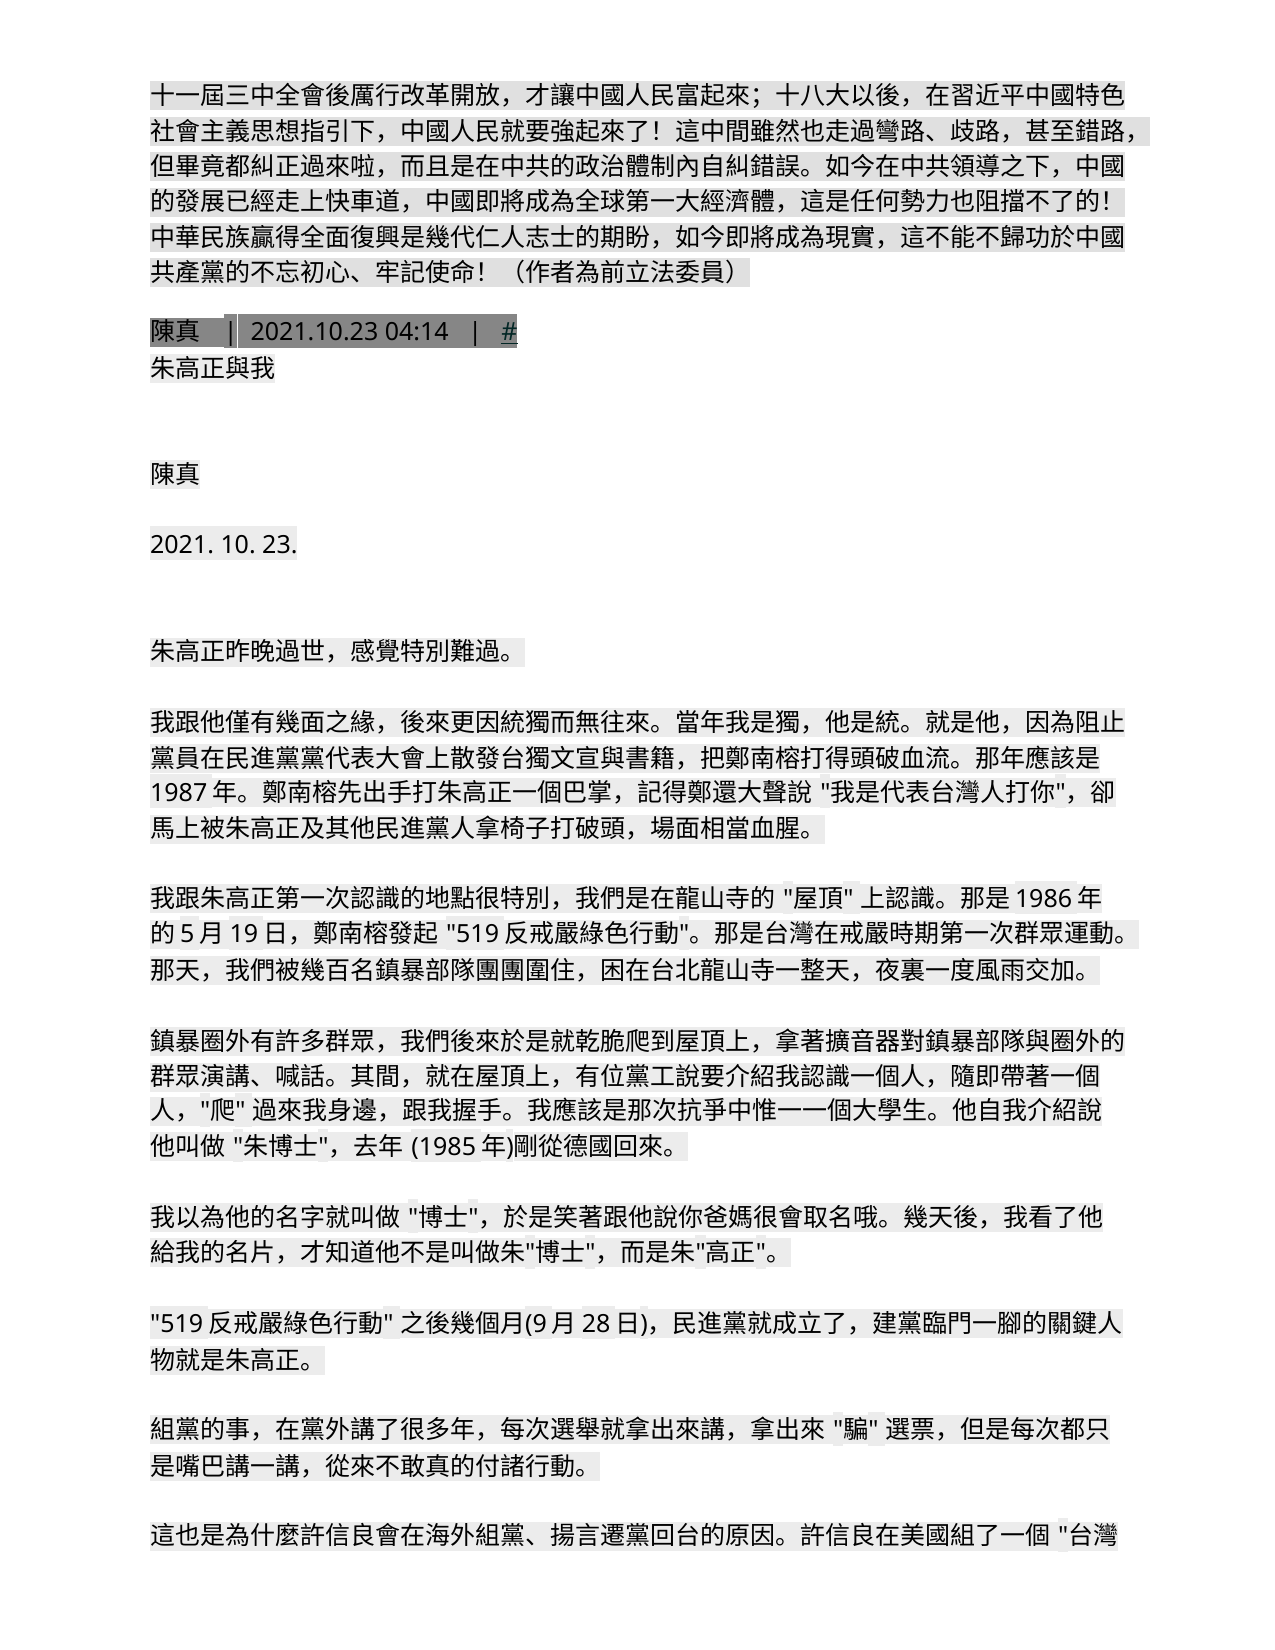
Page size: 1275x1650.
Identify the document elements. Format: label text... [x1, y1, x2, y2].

text 朱高正與我 陳真 2021. 10. 23. 朱高正昨晚過世，感覺特別難過。 我跟他僅有幾面之緣，後來更因統獨而無往來。當年我是獨，他是統。就是他，因為阻止黨員在民進黨黨代表大會上散發台獨文宣與書籍，把鄭南榕打得頭破血流。那年應該是1987年。鄭南榕先出手打朱高正一個巴掌，記得鄭還大聲說 "我是代表台灣人打你"，卻馬上被朱高正及其他民進黨人拿椅子打破頭，場面相當血腥。 我跟朱高正第一次認識的地點很特別，我們是在龍山寺的 "屋頂" 上認識。那是1986年的5月19日，鄭南榕發起 "519反戒嚴綠色行動"。那是台灣在戒嚴時期第一次群眾運動。那天，我們被幾百名鎮暴部隊團團圍住，困在台北龍山寺一整天，夜裏一度風雨交加。 鎮暴圈外有許多群眾，我們後來於是就乾脆爬到屋頂上，拿著擴音器對鎮暴部隊與圈外的群眾演講、喊話。其間，就在屋頂上，有位黨工說要介紹我認識一個人，隨即帶著一個人，"爬" 過來我身邊，跟我握手。我應該是那次抗爭中惟一一個大學生。他自我介紹說他叫做 "朱博士"，去年 (1985年)剛從德國回來。 我以為他的名字就叫做 "博士"，於是笑著跟他說你爸媽很會取名哦。幾天後，我看了他給我的名片，才知道他不是叫做朱"博士"，而是朱"高正"。 "519反戒嚴綠色行動" 之後幾個月(9月28日)，民進黨就成立了，建黨臨門一腳的關鍵人物就是朱高正。 組黨的事，在黨外講了很多年，每次選舉就拿出來講，拿出來 "騙" 選票，但是每次都只是嘴巴講一講，從來不敢真的付諸行動。 這也是為什麼許信良會在海外組黨、揚言遷黨回台的原因。許信良在美國組了一個 "台灣民主黨"，我和鄭南榕是僅有的幾名在台黨員，我的入黨介紹人就是鄭南榕。許信良硬是遷黨返台的結果，引發血腥鎮壓的 "桃園機場事件"，我也參加了那次接機抗爭。 在現場，大家學著菲律賓趕走親美反共的貪婪獨裁者馬可仕的抗爭手勢，對著鎮暴部隊、對著在天上監控的直昇機怒吼。國民黨派遣便衣警察與特務自導自演，自己對警察丟石頭，翻覆警車，然後以此為藉口發動暴力鎮壓，把許多群眾打得頭破血流。 事後，國民黨居然發動幾乎所有媒體與電視台，全面抹黑我們是一群暴民。事實上，黨外群眾完全就是挨打，絕無任何一絲暴力或破壞或丟石頭。 檯面上的黨外公職人員，之所以敢於付諸行動，決定在當年的9月28日創黨，也許幕前幕後的原因很多，但是，朱高正的強烈主張和衝撞精神，也許就是臨門一腳。 十多年後，我才慢慢恍然大悟，真正的創黨籌畫者其實就是蔣經國。黨外被滲透得很厲害，事實上，一切都是在蔣經國的控制與策畫之中，配合美國，演一齣所謂兩黨政治的民主大戲。 費盡青春血淚、乃至家破人亡的代價，原來這一切只是一齣戲，我有一種深深被愚弄玩弄的感覺。政治的陰暗深沉與齷齪，往往遠超乎我們的想像。 當然，這並不表示我們做錯了什麼，而只是表示我們實在太單純。時光如果倒流，面對壓迫，人們還是一樣會揭竿而起；哪裡有壓迫，哪裡就會有反抗。問題是，在揭竿而起的反抗過程中，我們往往就像孫悟空，始終沒能逃出如來佛的手掌心。 比方說，在美麗島事件後的那個悲憤年代，誰會去懷疑那些被吹捧為有勇氣、有良心的辯護律師是不是情治單位的爪爬仔？黨外雜誌更是一片吹捧之聲。可是，慢慢地，你會發現事情似乎沒有那麼單純，似乎又是一齣民主大戲；權力依舊牢牢掌控在美國及其所選定的一群走狗手裏，只是旗子換個顏色而已；手左打右手，其實全是一家人。 奇怪的是，人渣黨最近突然高度選擇性地打擊一個根本無足輕重的黃國書，不知道又在圖謀一些什麼骯髒事。畢竟，黃國書算哪根蔥？哪需要特別挑出來打？黃國書 "們" 不是一個，而是千百個，根本無足掛齒；比他更大尾的比比皆是，而且恰恰就是人渣黨目前的當權派。其中已被認證的，就是謝長廷這個調查局臥底的爪爬仔，藉著出賣同志，獲取鉅額賞金。 也就是說，目前呼風喚雨為非作歹貪婪齷齪的人渣黨當權派，恰恰就是最大的爪爬仔。如果真要轉型正義，人渣黨恐怕得關門，一大半的當權者都得繩之以法。 依我看，人渣黨藉著控制情治檔案，高度選擇性地揭露檔案內容，藉以進行政治操弄，背後一定有它更大的圖謀。而那些真正應該有權閱讀自己檔案的人，例如施明德，以及包括我在內，卻反而無從查看自己到底長年以來究竟是被這個美國當權的藍綠殖民政權如何惡搞。 回到朱高正。我跟他在風雨交加的龍山寺屋頂上初識之後，僅有幾次群眾大會同台演講，並無其它私人聯繫，其實非關統獨，而是因為某件 "小事"。他說，"大德不踰矩，小德出入可也"。但是，有些事在我看來並非小事。 那事是這樣，差不多是1987或1988年，朱高正是反對運動的第一紅人，是立法委員，在立法院一戰成名，所到之處，人山人海，群眾為之瘋狂。有一天，他來高雄參加一個群眾大會，地點在高雄三民公園。我跟他都是演講者。講完之後，他邀我和葉耀鵬去西仔灣吃宵夜。 離開群眾會場之時，一位衣著破舊的老阿伯，牽著腳踏車，氣喘吁吁地把我們喊住，說他回家拿錢來了，想捐錢給我們黨外。有個同行的黨工就把錢收下。你猜是多少錢？一百元！老阿伯一直說抱歉，說他就只有這麼一點錢。 我們四人在西仔灣吃宵夜時，朱高正點了一鍋醉蝦，蝦子是活的，活生生剝殼吃掉，我不敢吃，他笑說我沒男子氣概，我說與氣概無關，與蝦子的痛苦有關。 席間，他還點了一瓶洋酒(我滴酒不沾)，那位黨工說，這酒很貴，一瓶好幾千元。吃完之後，我身無分文，當然是由朱高正或葉耀鵬請客。可是，我看他們也沒去櫃台付帳。 後來，我就問了朱高正這桌飯是誰出錢？他說，剛才群眾大會上就募得好幾萬塊，用那些捐款來支付就行。我說，怎麼可以這樣？像剛才那個阿伯那麼窮，勉強拿出一百元家當，怎麼可以一瓶酒幾千元就把群眾的捐款給喝掉了？ 朱高正覺得我很無聊，連這種 "小事" 也要計較，說了一句 "大德不踰矩，小德出入可也"，於是我們就吵起來了。我不服氣，於是事後就寫了一封公開信，印了幾十份，寄給每個黨部及一些民代，希望黨部正視這個問題，不要辜負支持者的心意，人家捐款給我們不是要我們拿來喝幾千元洋酒，或是吃什麼醉蝦。這類捐款應該用在公事上才對。 在那之後，我就沒再跟朱高正有任何連繫。 我至今不認為這是小事或小德，但我同樣也不否認朱高正的巨大貢獻。事實上，以他當年沛然莫之能禦的聲勢，在黨外群眾心目中，根本就像神一樣，倘若他是個有私心或權力薰心的人，民進黨根本沒有一個人會是他的對手。他絕對是民進黨的超級天王。 但是，他卻因為民進黨逐漸走向台獨而寧可退黨，斷送一己的大好政治前途。光是這一點，就值得我們肅然起敬。 人渣們卻是這樣：心中根本無任何信念，哪有什麼統獨可言？完全就是看風向，哪兒有權力有利益有選票，就往哪兒靠。但是，朱高正卻為了兩岸統一的信念，離開了這個由他一手催生的黨，離開對他瘋狂著迷的廣大群眾，捨去原本可以一人獨霸的政治局面。 我對他的理解是這樣，但我與之畢竟全然不熟，不知道我的理解是不是又太單純了？ 不管如何，也許物傷其類，他的離去，使我頗為難過。他大我十歲左右。我雖不打架，也沒有他的好口才與爆發性煽動力，但在公義與義憤這一點上，我也許跟他有點類似，都是有點脾氣、敢於拼上一條命的人。 [150, 348, 1125, 1552]
text 陳真 | 2021.10.23 04:14 | # [150, 312, 1125, 348]
text 時論廣場》台灣人為何要讀懂中國（朱高正） 2021/10/23 編按：前立法委員朱高正不幸於10月22日過世。這篇文章是他去年寫就，交給本報發表，如今已成為遺作。他的原題是「正視中國─從李君如〈如何讀懂中國〉談起」，對於台灣為何要重新認識中國有詳細的論證。此文堪稱他近年對兩岸政治觀察的代表作。 由原中共中央黨校副校長李君如先生所寫的《如何讀懂中國》，是罕見的坦率而全面深入探討外界對中國大陸誤解的一篇雄文。 冷戰思維 台灣人不懂中國 很多人對當今的中國大陸的評價，就是「一黨專政」。一言以蔽之，以一黨專政來批評中共獨裁、專制，也就成為外界對中共的刻板印象。但是中國大陸經過改革開放40多年來所取得的非凡成就震撼全球。1978年中國大陸的人均所得才78美元，而現在已經突破1萬美元，增長超過100倍。而在這40年裡頭，國家的經濟總量增長了40倍，也就由原來的3000億美元增長到12萬億美元；對外貿易總額也從200億美元增長到41000億美元，成長200倍以上。而從2009年汽車的銷售量成為全球第一，2010年發電總量全球第一，2011年工業產值全球第一，從2012年外貿總額也躍居全球第一。因此，中國大陸現在已經穩穩坐上世界第二大經濟體的寶座，在可預見的五到八年內，中國大陸即將超越美國成為世界第一大經濟體。 我們回顧一下，從1978年年底中共召開十一屆三中全會，實施改革開放以來，使中國大陸從一窮二白到翻天覆地的變化，這就讓人不得不重新思考，如果是靠一黨專政，只靠共產黨的獨裁、專制，怎麼能夠取得這麼樣輝煌的成就？而改革開放四十多年來的成就，顯然離不開中共現有政治體制的支撐。因此李君如這篇《如何讀懂中國》，從國家法學（Staatsrechslehre）的層面來看，是一篇值得細讀、精讀的佳作，也是對中共政治體制的有理、有節而有說服力的辯護。他本來是針對部分美國政界或人民，受到冷戰思維的影響，習慣性地把對蘇聯共產黨的理解，直接套在中國共產黨頭上。 其實，中國共產黨從成立一開始，就堅持走自主獨立的道路，不僅在國共合作方面堅持自主獨立，在跟共產國際以及蘇聯共產黨交涉的過程中也堅持自主獨立的原則，主張「馬克思主義中國化」才能在中國大陸打出一片江山。因此這篇宏文，對於中國大陸政治體制的理解有所破，也有所立。所破的，就是在破除外界的誤解、誤讀中國；所立的，是跟大家介紹新的政黨型態和新的無縫隙、沒有民主休眠期的「全過程民主」。對於外界所普遍認為選舉民主，還加上一個「協商民主」。在這篇有破、有立的雄文當中，替中國大陸政治體制為改革開放保駕護航，提供深具說服力的論證。 其實，不僅是美國人不懂中國而已，連台灣同胞也不太懂中國大陸。因為在冷戰思維的影響下，自1949年台灣在政治、軍事上依賴美國，在經濟、企業上依賴日本，這是由戰後的格局所定。因此不僅美國有部分人士對中國有很深的誤解，日本的右翼人士以及在台灣長期接受反共教育培養起來的台灣同胞，也都對大陸的政治體制有很深的成見、偏見、誤解與誤讀。筆者早年留學德國，除了專研康德哲學以外，國家法學也是筆者的研究重點之一，其中包括研習《波恩基本法》，即聯邦德國憲法，政黨法、選舉法以及國會議事規則，對於德國戰後的民主化有一定的了解，對德國憲政的理論和實踐也有相當程度的參與。 因此本文所涉及到的政黨制度、民主制度，剛好跟筆者所學都有密切的關係。再次，筆者當年所寫的博士論文題目就是《康德的人權與公民權學說》，這篇博士論文後來被世界權威哲學雜誌《康德研究》譽為當代研究康德法權哲學四部必備著作之一。而筆者的博士論文，其實就是筆者日後在台灣從事民主改革運動的藍本和理論基礎。爾後親自主導打破國民黨的黨禁政策，創建了民主進步黨。後來由於堅決反對台獨，另行籌組中華社會民主黨，而中華社會民主黨的黨綱，卻也給1990年以後的中共發展，提供了借鑒的藍圖，包括「生態的社會市場經濟體制」，以及「社會主義法治國家」與「重建中國文化主體意識」。 在這篇宏文裡頭，最後講到中國人的價值觀，其實就涉及到傳統文化在完成中國全方位現代化過程當中的重要角色。因此對於台灣同胞來講，要補修「中共黨史」的課程，由於長期浸淫在反共教育之中，養成很片面解讀中國與中國共產黨的習慣。今天我們要實事求是，如何為兩岸謀求和平統一，以及在振興中華民族的道路上兩岸如何偕手共進，這個問題非常值得大家深思。所以今天不僅希望美國人讀懂中國，台灣同胞更是有迫切的需要，了解在祖國大陸所發生的一切。 雙十協議破局 引爆國共內戰 要了解中國大陸的政黨制度，就得先釐清現代政黨制度的起源。眾所周知，現代的政黨制度起源於16世紀末英國的光榮革命，當時由於地方的諸侯貴族大地主受不了絕對專制王權需索無度的徵稅、徵兵，苦不堪言，因此團結起來向國王施壓，因此就形成了支持國王的托銳黨和與國王對抗的惠格黨。托銳黨就是後來保守黨的前身，而惠格黨後來更進一步與新興的資產階級結合，而成為自由黨的前身。就像法國大革命的理論家席耶斯在《什麼是第三等級？》裡面提到的，所謂第三等級是指新興的資產階級，也就是工商資本家。第一等級是指教會的僧侶階級，第二等級是指貴族、大地主階級，第三等級則是剛剛踏上歷史舞台的新興資產階級。 而工黨則要等到19世紀末社會主義勞工運動風起雲湧之後，才在進入20世紀時，由於選舉法的修改，英國才有工黨的出現。其實，工黨就代表第四等級。因此馬克思批評西方的政黨制度是資產階級民主制，這是符合現實的描述。因為有了英國的最早的托銳跟惠格，以至到最後的保守黨跟自由黨，最後演變成今天的自由黨跟工黨，形成兩黨政治的格局。而法國則由于大革命而形成多黨派的形式，但基本上還是分成左翼和右翼。所以你如果要以現代政黨是兩黨制或多黨制，來理解中國共產黨的政黨制度，因為歷史背景完全不同，中國所面臨的、所要解決的問題也不同。 我們姑且來看看，二戰以後德國人最自豪的就是他們的政黨制度，1976年他們制定了世界第一部的政黨法，把政黨予以法制化唯一的國家就是德國。德國的政黨政治跟它的民主憲政的實踐是互為表裡的。德國的民主政治實踐離不開政黨制度。但是我們來看看，德國人在政黨法裡面就規定政黨的主要責任是建構國民總意志（Volkswillensbildung），這個總意志（Volkswille）是最早由法國的思想家盧梭提出來的，也就代表被統治人民的「公共意志」，不是個別的意志，而是集體的意志。但是政黨（party）這個字的起源，在拉丁文叫（pars），就是部分的意思，而部分又要代表總體，這本身就有矛盾。中國大陸的政黨制度，事實上是透過政治協商，在共產黨領導下的多黨合作，互相監督，參政議政。用政治協商來彌補政黨不能成為國民總意志的缺憾。 在中國共產黨發展的過程中的一個重要轉捩點，就是1946年的「雙十協定」裡頭要召開政治協商會議。在蔣、毛會談之後，決定要召開政治協商會議。它的原始構想就是由國民黨、共產黨各派出9位代表，各民主黨派9位，然後有代表性的無黨籍人士9位。後來因為青年黨堅持要占5席，結果由共產黨提議總額增加2席，從36席變成38席，而共產黨主動讓出2席給青年黨，要求國民黨讓出1席給青年黨，大家就按照這樣來召開全國政治協商會議，商討戰後如何和平建國。後來因為國民黨內部極右派的反對，雙十協議煙消雲散，造成國共內戰。 內戰之後，共產黨還是照常舉行政治協商會議，這時包括中國國民黨、中國青年黨、中國民主社會黨，還有部分無黨籍代表，逃到台灣，沒能參加全國政治協商會議的建國大典。但是政治協商會議卻從此就一直保留下來，成為補充全國人民代表大會的重要政策諮詢機構。參加政協的這些民主黨派包括中國國民黨革命委員會、中國民主同盟、中國民主建國會、中國民主促進會、中國農工民主黨、中國致公黨、九三學社以及台灣民主自治同盟這八個黨派。改革開放以後，再加上一個工商聯，來充實政治協商會議的代表性。因此中共的政黨制度離不開現代政黨制度的起源，但是它補強了資本資產階級政黨制度的缺失，堅持人民民主，所以就出現了這麼「一黨領導，多黨合作」的政黨制度，也就是一黨執政，多黨參政、議政的政治體制，這是一種新型態的政黨制度，這個跟一黨專政完全扯不上關係。 民進黨變色 走向台獨反中 西方國家的政黨制度，尤其在2008年世界金融危機以後陷入困境，而與政黨制度相表裡的代議民主政治體制則荒腔走板，從特朗普當選美國總統、英國脫歐公投、西班牙嘉泰隆尼亞的獨立公投，以至義大利五星運動黨紛紛出現。連德國「兩大一小」的政黨格局，也在2017年9月的國會選舉徹底破滅，變成「兩不大、四不小」的政黨格局。事實上，在二戰以後制定聯邦憲法時，德國花了很多的精力，試圖在憲政設計上，制止納粹出現前那種小黨林立的政黨亂象，現在又浮現出來了。而今德國的極右派政黨聲勢如日中天，看樣子默克爾也無能為力，尤其在德東地區極右翼政黨已經成為第一大黨，不是基民黨或社民黨所能抗衡。因此由於西方國家的政黨體制淪入政黨之間的惡鬥，就像台灣一樣，也是流入藍、綠之間的惡鬥，因此政府變得沒辦法做中、長期的政策規畫，淪於短視近利，提出的政見很難實現，政見後來成為忽悠選民的口號而已。 政黨本來就是為了建構國民總意志，因此今天中國共產黨為了要實現建構國民總意志，它就必須要從嚴治黨，由上而下以開明專制來推行社會主義法治國家，依法治黨。中國共產黨的政治制度強調，政黨間不是鬥爭而是合作，就像毛澤東和鄧小平對政協所提出來的十六字要求：「長期共存，互相監督，肝膽相照，榮辱與共」。所謂長期共存，不是你死我活；互相監督，不是搞臭對方；肝膽相照，不是爾虞我詐；榮辱與共，不是我榮你枯。也就是大家共榮共存的這種政治協商會議，就成為中國新型政黨制度的重要內涵，也是補充少數服從多數的缺憾。讓少數意見也能夠在政治協商會議裡面充分體現出來，而在國家政策施行當中，能夠真正體現出國民總意志。 反觀台灣，一般民眾對目前的非藍即綠的政黨對抗深惡痛絕。其實這個「黨」字拆開來就是「尚黑」為黨，尚黑就是最黑的就是黨。台灣的黨，不要說為國家、為人民謀福利，其實都是在藉著黨來追逐個人的利益。把追逐個人利益，凌駕在國家、人民之上，這是我們不得不正視的。為什麼共產黨聲勢一天比一天高，人民對政府的信任度都在85%以上，而在台灣大家對政黨的滿意度都在40%以下。兩岸的政黨制度，台灣只知道汲取西方政治制度的糟粕，沒有進行任何必要的改革；而中共的政黨制度則吸收西方政黨制度的精華，而且還補強其不足，這是我們今天應該要清醒認識到的。 本文一開始就以中、蘇共對待末代皇帝與沙皇的大不同，說明中國共產黨與蘇聯共產黨基本上的分歧。大家都知道沙皇全家遭到很殘酷的肉體消滅，而中共對於末代皇帝，只要求他們不再搞破壞的活動，就把他們改造成自食其力的新人，這叫做「革命的人道主義」。從這一點上講，中國共產黨跟蘇聯共產黨，就有很大的不同。其實中國共產黨與中國國民黨都是誕生在中國這塊大地上，只不過中國國民黨要追溯到1894年甲午戰爭，孫中山創建興中會；而共產黨則要在一次大戰以後，由於巴黎和會中國遭到不公平對待而引起五四愛國運動，中國共產黨其實就是五四愛國運動的產物。 不論是中國國民黨還是中國共產黨，都擔負著中華民族救亡圖存的重責大任，但因為兩者所選擇的道路不同，而造成後來的國共內戰，以至於中國國民黨撤守台灣，而中國共產黨則在1949年成為大陸新政權的主人翁。至於民主進步黨，則是誕生在寶島台灣，它也背負著清朝割讓台灣給日本後的抗日民族運動，然後國民黨撤守台灣後，實施白色恐怖，也就從這種黨外民主運動當中慢慢成長起來。經歷1979年美麗島事件之後，由於積極參與中央和地方選舉，終於在1986年組成民主進步黨。其實民進黨是一個地方性的政黨，它是以反對國民黨一黨專制獨裁而起家的。但很不幸，後來民進黨漸漸走向台獨、反中的道路，也為兩岸的和平統一抹上一層陰影。 國民黨分裂 共產黨改造 其實從宏觀的格局來看，國民黨一直不斷的分裂，民進黨則從反對黨走向執政黨，從民主化的訴求變成台獨的訴求，全都走偏了。反觀中國共產黨，從1978年十一屆三中全會以後全面撥亂反正，標榜以「為中國人民謀幸福，為中華民族謀復興」作為共產黨的初心使命。看來這三個黨雖然都是歷史的產物，由於走向不同的道路，也可以看得出他們的未來。國民黨在台灣民主化之後，歷經主流、非主流鬥爭，非主流鬥爭失敗，造成新國民黨連線出走，成為新黨；李登輝與宋楚瑜翻臉，造成國民黨第二次的出走，宋楚瑜另組親民黨。以至於今天由於反中已經在台灣成為一股重要的潮流，媒體對大陸的報導，正面的報導雖然也有，但是只報一次，負面新聞的報導則是鋪天蓋地，一再反覆地播放，這就造成了一曝十寒的效果。讓台灣同胞對大陸的印象，無視於改革開放以後所取得的成就，仍停留在落伍、破舊的形象。 其實中國共產黨明年就滿一百年，它還是充滿朝氣活力，這在世界政黨當中實在罕見。而且在1949年取得政權之後，經過70多年把中國從一窮二白的窘境，建設成為世界第二大經濟體，這更是傲視全球。這都應該要歸功於共產黨堅持實事求是、群眾路線與獨立自主的立場、觀點和方法，這也是為什麼中國共產黨在柏林圍牆倒塌之後，包括蘇聯、東歐共產國家應聲倒地，而中國共產黨夥同朝鮮、越南，這三個共產政權沒有垮台，這當然裡面涉及到越南、朝鮮跟中國一樣都深受儒家文明的影響。所以如果要拿對蘇聯共產黨的理解來認識中國共產黨，根本風馬牛不相及，產生誤解那是必然的。要了解中國共產黨，你就要了解中共的政治體制，也就是中國的政黨制度、民主制度和人權思想。 長期以來，中國大陸被西方國家批評最多的，就是因為一黨專政所引起的關於民主、人權不受到尊重與保障。從歐盟的組織就可以看出，歐、美國家對市場經濟體制的看法。要申請加入歐盟有三個條件，首先是要尊重、保障基本人權，其次是要實施代議民主政治，第三個則是要實施自由市場經濟體制。一般來講，認為自由市場經濟體制就是建立在代議民主體制和基本人權的尊重上面。然而過去改革開放四十多年來，大陸在經濟發展上取得的輝煌成就，剛好跟他們所設想的背道而馳。如果中國對基本人權的尊重和保障不夠，是因為中國沒有實施代議民主政治，照理來講，經濟發展應該沒辦法取得成功。這裡面就涉及到，到底是什麼樣的民主的問題。我們前面已經講過，近代的政黨和民主制度都跟新興資產階級的崛起分不開，而代議民主政治體制就帶有濃厚的資產階級民主制的印記。社會主義勞工運動的崛起，就是針對資產階級民主制的反動，要求人民民主專政。 現在我們探討的是，什麼樣的民主？西方一般都把競爭性選舉當成是民主制度不可或缺的內容。所謂競爭性的選舉，包括政黨之間的競爭以及在公開選舉當中候選人之間的競爭。但我們發現這些競爭到最後都淪於意氣之爭，互挖瘡疤，連十八代祖宗全部都挖出來。這種揭人隱私的風氣，對整個政治氛圍造成很不利的影響。講到選舉又離不開政黨，這個政黨除了建構國民總意志的責任外，也負責提名、推薦各種公職候選人的人選。現在台灣黑道從政漂白，已經成為一個普遍的現象。地方民意代表60%以上都有黑道的背景，這就知道台灣的民主政治跟政黨體制已經出現了很嚴重的問題。為了改革民主的選舉體制，德國在戰後推出了兩票制，一票投給個人，一票投給政黨，這個兩票制現今已經廣為歐盟國家採行，而日本和台埆也部分採用了德國的兩票制。但是不管怎麼說，這個都還停留在所謂競爭性選舉，贏者全拿的局面。 所以大陸就透過政治協商讓無黨派但有代表性的民主人士，能夠發揮民主監督、參政議政的作用。也就是說在中國大陸除了選舉民主以外，還加上一個協商民主，這就是「中國特色的民主政治」。選舉民主指的是國家和地方領導人必須在人民代表大會中，由人民代表民主選舉產生。而人民代表則必須由選民經由直接選舉或間接選舉的方式產生；協商民主指的是執政黨政府對基層民眾自治組織，在做決策前必須經過一定的程序進行民主協商，充分聽取人民群眾的意見。也就是說，不是只有選舉期間人民是國家的主人，在投票之後也不會進入「民主休眠期」。在選民投票後，還要透過各個不同的協商民主制度，讓選民來參與決策，這是新創的「全過程民主」。 解決實質人權 強化經濟建設 事實上，代議民主政治體制在2008年世界金融危機後，由於排外、反移民的極右風潮，再加上互連網時代對貧富差距拉大不滿的極左風潮，兩股力量匯整在民粹主義的旗幟下，代議民主政治就顯得蒼白無力。這從現在歐美所謂的先進國家所碰到的困境，可以充分證明這一點。而台灣同胞對目前台灣的民主制度也只能搖頭，莫可奈何，看不到任何改進的苗頭。至於人權的問題，其實我們先要分清楚，形式人權和實質人權的差別，所謂形式人權就是指傳統資本主義民主制的人權清單，比如：言論自由、講學自由、出版自由、集會結社自由…種種的自由權，這是形式的人權，這代表新興資產階級在向封建貴族階級奪權過程中的主要訴求。 另外一個更重要的是實質人權，也就是生存權、發展權。在貧窮落後的國家，如何讓老百姓吃飽穿暖，毋寧是更重要的問題。這種實質人權尤其在中國這100多年來一窮二白的境地，今天能夠讓大家脫貧，這是歷史的進步。再者因為中國百年來的積弱，而使得沒有國家主權的保護，就沒有各類人權的保障，因此集體人權在一定程度上，也就是國家主權常常會超過對個人人權的保障之上，這也是可以理解的。因此中國的人權問題，是先從爭取國家主權獨立自主，然後才能慢慢落實的。 在1949年中國人民政治協商會議，制定了《人民政治協商會議共同綱領》，在這裡面確立的人民當家作主的新中國，實現了中國人權的大解放，因而制定了符合時代要求的婚姻法、工會法、土地改革法、勞動保險條例等等，從制度上保證了人權的實現。而改革開放以後，整個國家發展的重心從「階級鬥爭為綱」，轉到「以經濟建設為中心」。在這裡面，人權就得到更多的尊重和保障，也就是以經濟建設為中心，來實現和保障人權，這就實現了中國歷史上第二次的人權大解放。 還記得冷戰期間，要進入東德有一本禁書是不能帶的，那就是《聯邦德國公民的權利與義務》。而在上個世紀末，筆者親眼看到中共為了推行社會主義法治國家拼命印書，而且還鼓勵民可以告官，這又是一種開明專制由上而下的體現。大陸雖然常常發生一些人權問題，但基本上在不斷改進、完善之中。至於台灣的人權問題，從民進黨全面執政以後，藉著轉型正義的美名，對國民黨進行清算鬥爭，簡直是進入另外一種台式的文化大革命。為了去中獨台，無所不用其極。現在甚至連主張和平統一的權利，都受到《反滲透法》起訴的威脅。也就是台灣執政當局，對反台獨的不寬容，已經成為普遍的政治正確的標準，這是對人權最大的傷害。 當年筆者以無比的勇氣打破國民黨的黨禁政策，創建華人地區的第一個反對黨「民主進步黨」。它的初衷是要打破國民黨一黨專政，希望能夠廢止《動員戡亂時期臨時條款》、解除戒嚴令，恢復人民在現代正常國家所應該享有的基本人權，實施民主憲政。但事與願違，在民進黨成立之後，由於本土意識被操弄，成為獨台、反中，以至於民主化走上歧途。實質上，就變成新進掌權的民進黨濫用國家權力，清算過去的執政黨，其實兩者都是一丘之貉，這對於族群的和諧、國家社會的進步，非但沒有幫助，而且造成了毀滅性的後果。這也就是現在台灣一般民眾，對於現有的政黨體制和代議民主體制的不滿，至於各式各樣的新興政治黨派此起彼落，也代表著對現有政局的擔憂。 西方人講主義 中國人講仁道 反觀大陸採用協商民主來補充選舉民主，雖然沒有像一般西方國家那麼激烈的國會政策辯論，但是共產黨卻能夠發揮「一黨領導，多黨合作」的精神，穩步推進國家各方面的建設，尤其擅長做中、長期的規畫，使中國現在已經穩穩坐上世界第二大經濟體的寶座，可預見的三、五年內即將超過美國，成為世界第一大經濟體。大陸與台灣的反差不可謂不大，這都是值得我們細加深思的，而不是以共產黨「一黨專政」四個字就可以輕易解釋。我們分析政治，就要實事求是，要以人民為中心，對人民有益就採用，對人民不利就不採用。 最後本文強調美國人不懂中國的關鍵，就是不了解中國人的價值觀，在本文裡頭提出了「和」與「天下一家」的理念，已經觸碰到中國價值觀的核心。筆者過去四、五十年來，一直在反覆思索的一個問題就是，為什麼人類歷史上存在過的26個文明，就唯獨中華文明能夠死而復生，為何唯獨中華文明可以不斷的擴大、不斷的創新。經由中西文化的比較，我將中華傳統文化歸結成三個要素，那就是「仁」、「中」、「家」。只有充分認識到「仁」、「中」、「家」是中西文化在價值觀的基本差異，才能如實地讀懂中國。 首先來談「仁」，中國跟西方最大不同，近代西方是以個人主義為中心而發展起來的，因為強調個性的解放，結果就造成強者壓迫弱者的結果，以至造成19世紀社會主義運動的勃興。中國向來不講個人主義，這個「仁」強調「二人為仁」，兩個人才叫做仁。在中國傳統文化裡面，為學的目的就是要學怎麼做人。怎麼做人就是怎麼樣處理好最重要的五種人際關係，那就是孟子所說的，要「父子有親，君臣有義，夫婦有別，長幼有序，朋友有信」，只要把這五種最重要的人際關係，也就是五倫，處理好，那就可以處理好所有的人與人的關係。所以就像本文提到的中國人一開始就側重在集體主義，他並不是忽略個性的集體主義，而是以「家」為共同的關照點，以家為核心往外推，就「不獨親其親，不獨子其子」。要由親己之親到親己之不親，由親及疏，由近及遠，到最後以天下為一家，這是「仁」在家中的應用。 其次講這個「中」，中國人跟西方人最大的不同，就中國人不講「主義」。西方人常常講什麼「主義」（isms）。所謂「主義」那就是有所偏，才叫主義。中國人講的是中庸之道，反對偏頗。中國人講的中，接近於這個「義」，所謂「義者，宜也」。義就是適當，人世間千變萬化，不能依照一定的法則來處理，一定要適當地考量方方面面，來妥當處理。所以講這個中就是無所偏倚，不要太過也不要不及。中自然包括了和，包括了寬容。也正因為如此，中國從來都沒有宗教迫害的問題。沒有政治迫害宗教的悲劇，正因為這樣，中華民族才能夠不斷的擴大，周邊的民族才不斷地認同，加入中華民族這個大家庭。 走過屈辱歷史 中國人站起來 最後談到這個「家」，中國這個家的觀念，也跟儒家思想分不開，誠如孟子所言「堯舜之道，孝弟而已矣」。堯之所以把天下讓給舜，就是舜在孝、悌兩方面做到極致，因此也就成為孔子所最為推崇的聖王。這個家在中國可以取代西方上帝的作用。在西方處理德、福問題上，最徹底的莫過於康德哲學。康德在他的《實踐理性批判》裡頭，認為「德」與「福」理性上必然要求要相結合，也就是說好人應該得到好報，惡人應該得到惡報。但在現實生活上，好人往往就得不到好報，惡人也沒得到惡報。因此康德在《純粹理性批判》裡面被否認的上帝存在與靈魂不朽，在《實踐理性批判》讓它復活了。因為上帝是全知全能的，每個人從生下來，你做過什麼？講過什麼？想過什麼？他通通有記錄。你一輩子的言行想法總結之後，還有剩下，善大于惡，就讓你上天堂；如果有虧損，就讓你下地獄。報應還是報應在自己身上，這就是個人主義的顯現。 而在中國就不同了，看到好人沒得到好報，惡人沒得到惡報，大家就會說，是因為他祖宗留下的庇蔭，他還沒用完，或者說他前世留下來的罪愆還沒贖完，所以才會有好人沒有好報，惡人沒有惡報。換句話說，一個人的禍福不是取決於他個人而已，還取決於他的父祖輩和兒孫輩。所以每個人在世的時候，都要多行善事，為子孫在命運銀行裡面多留點存款。中國人就是以這樣的集體主義活在家中，所以中國人的家庭觀念要遠比西方人強得太多。從文化人類學的角度來看，中國的家屬稱謂是最齊全的，就像愛斯基摩人可以分辨出二十種以上不同的雪，所以他才能夠在極地生活。而中國人就在人文上能夠分辨出各種的親屬關係，這也從旁幫助中國在人類發展文明史上能有所創新，有所貢獻。 誠然，沒有共產黨就沒有新中國。自鴉片戰爭以來，中國走過屈辱的170年現代史，國內動盪不安，外患不曾中斷。1949年中共建政之後，才讓中國人民真正站起來；1978年十一屆三中全會後厲行改革開放，才讓中國人民富起來；十八大以後，在習近平中國特色社會主義思想指引下，中國人民就要強起來了！這中間雖然也走過彎路、歧路，甚至錯路，但畢竟都糾正過來啦，而且是在中共的政治體制內自糾錯誤。如今在中共領導之下，中國的發展已經走上快車道，中國即將成為全球第一大經濟體，這是任何勢力也阻擋不了的！中華民族贏得全面復興是幾代仁人志士的期盼，如今即將成為現實，這不能不歸功於中國共產黨的不忘初心、牢記使命！（作者為前立法委員） [150, 75, 1125, 287]
